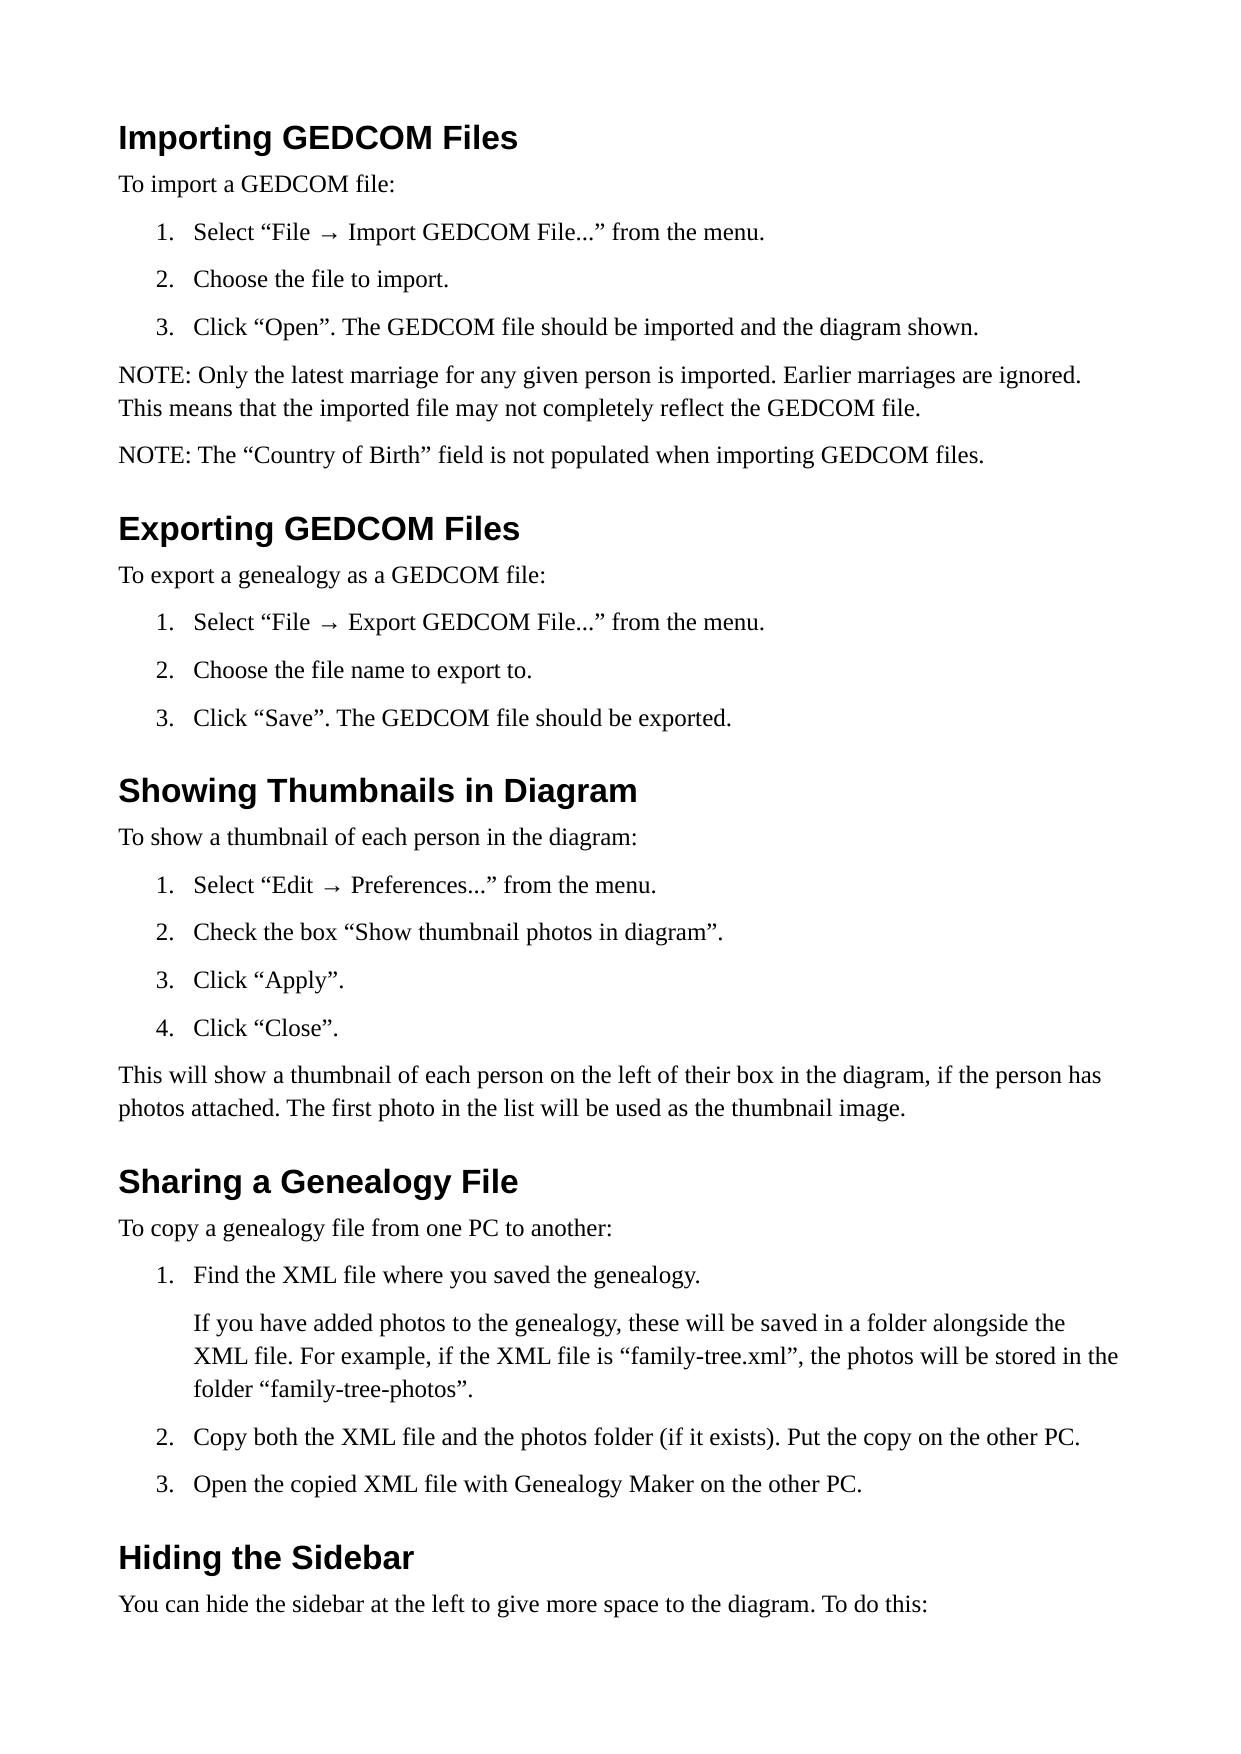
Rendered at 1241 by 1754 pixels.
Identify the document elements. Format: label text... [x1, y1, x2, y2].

list Click “Close”. [156, 1013, 1122, 1041]
list Select “File → Import GEDCOM File...” from the menu. [156, 217, 1122, 246]
subtitle Showing Thumbnails in Diagram [118, 771, 1122, 810]
list Check the box “Show thumbnail photos in diagram”. [156, 917, 1122, 946]
text To import a GEDCOM file: [118, 169, 1122, 198]
list Select “File → Export GEDCOM File...” from the menu. [156, 607, 1122, 636]
subtitle Importing GEDCOM Files [118, 118, 1122, 157]
text NOTE: The “Country of Birth” field is not populated when importing GEDCOM files. [118, 440, 1122, 469]
list Choose the file name to export to. [156, 655, 1122, 684]
list If you have added photos to the genealogy, these will be saved in a folder alongside the XML file. For example, if the XML file is “family-tree.xml”, the photos will be stored in the folder “family-tree-photos”. [156, 1308, 1122, 1403]
subtitle Sharing a Genealogy File [118, 1162, 1122, 1200]
text This will show a thumbnail of each person on the left of their box in the diagram, if the person has photos attached. The first photo in the list will be used as the thumbnail image. [118, 1060, 1122, 1122]
list Click “Open”. The GEDCOM file should be imported and the diagram shown. [156, 312, 1122, 341]
list Choose the file to import. [156, 264, 1122, 293]
text To copy a genealogy file from one PC to another: [118, 1213, 1122, 1242]
text To show a thumbnail of each person in the diagram: [118, 822, 1122, 851]
list Find the XML file where you saved the genealogy. [156, 1261, 1122, 1289]
list Select “Edit → Preferences...” from the menu. [156, 870, 1122, 899]
text You can hide the sidebar at the left to give more space to the diagram. To do this: [118, 1589, 1122, 1618]
text To export a genealogy as a GEDCOM file: [118, 560, 1122, 589]
subtitle Exporting GEDCOM Files [118, 509, 1122, 547]
list Click “Save”. The GEDCOM file should be exported. [156, 703, 1122, 731]
list Click “Apply”. [156, 965, 1122, 994]
subtitle Hiding the Sidebar [118, 1538, 1122, 1576]
list Open the copied XML file with Genealogy Maker on the other PC. [156, 1469, 1122, 1498]
list Copy both the XML file and the photos folder (if it exists). Put the copy on the other PC. [156, 1422, 1122, 1451]
text NOTE: Only the latest marriage for any given person is imported. Earlier marriages are ignored. This means that the imported file may not completely reflect the GEDCOM file. [118, 360, 1122, 421]
